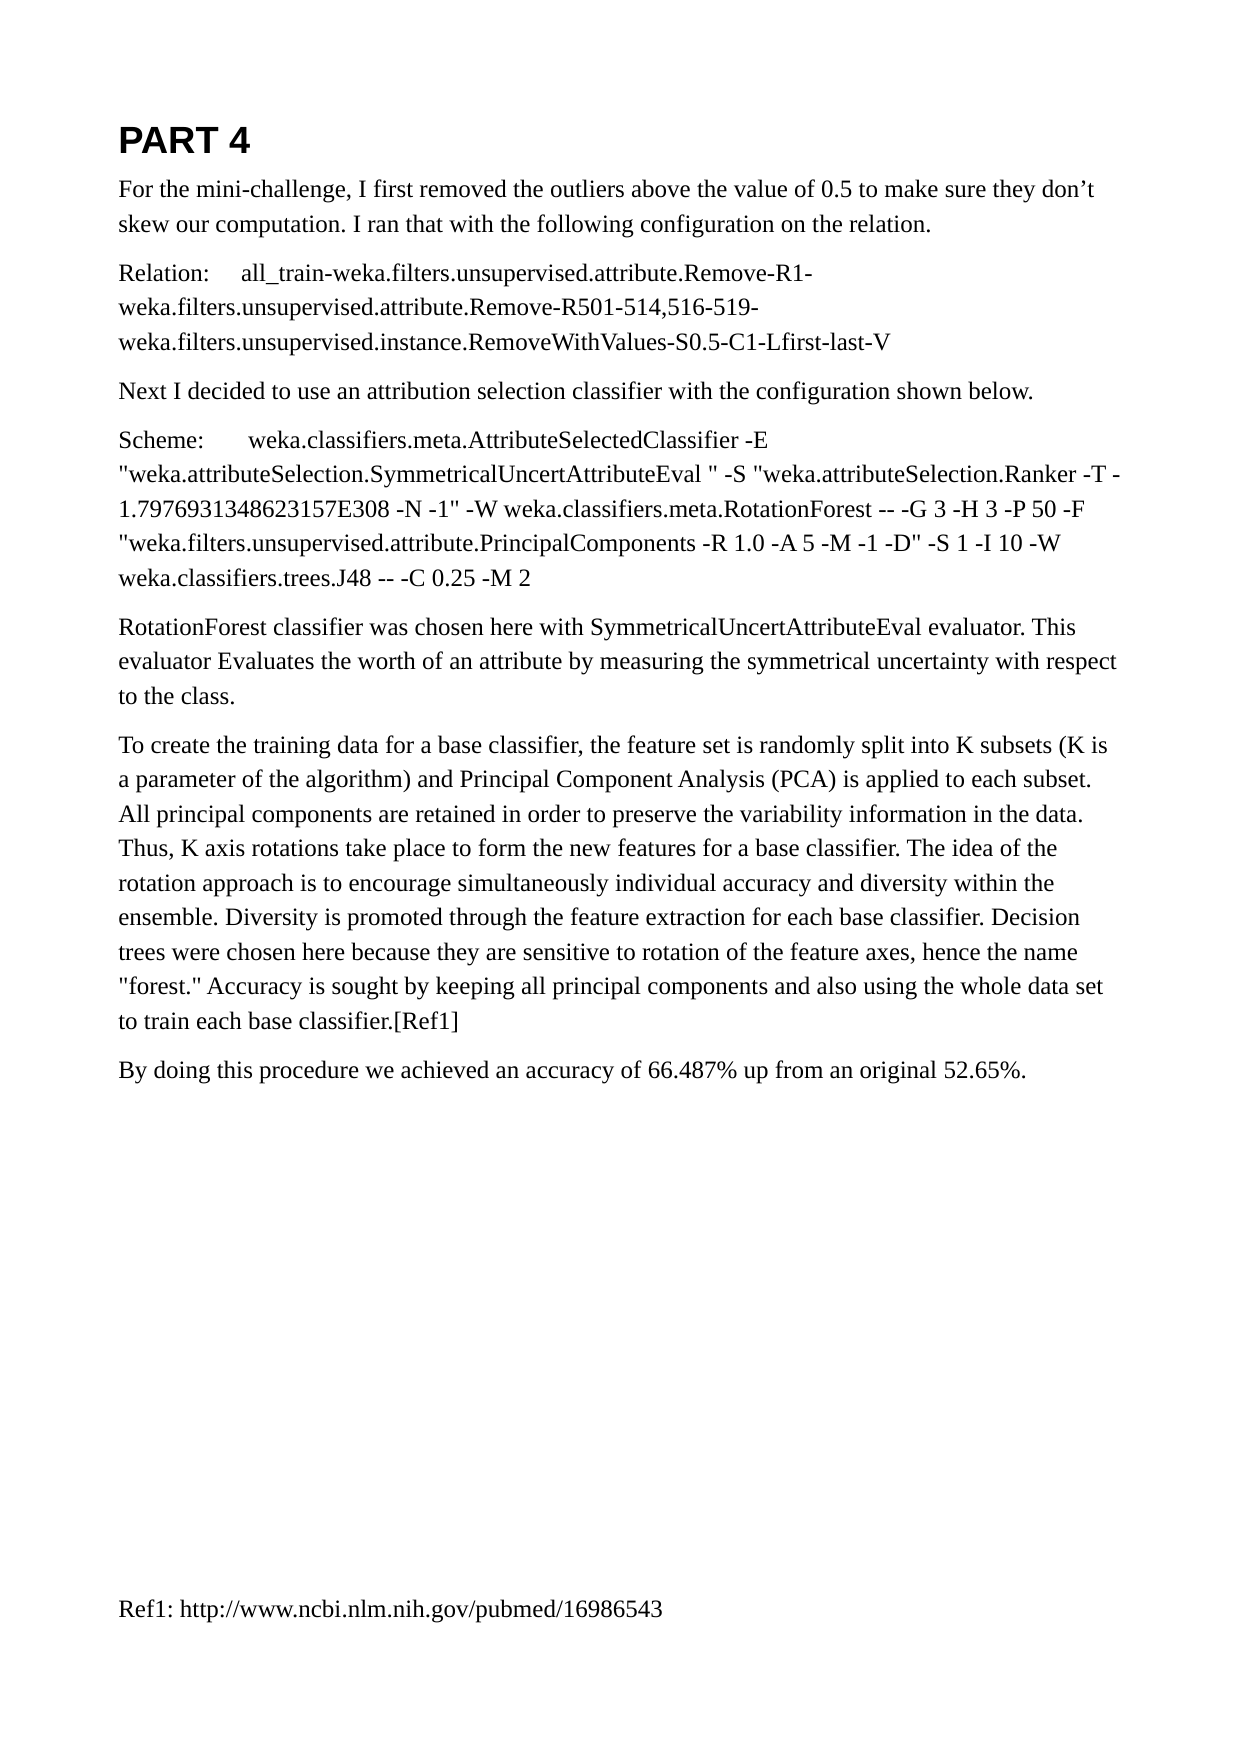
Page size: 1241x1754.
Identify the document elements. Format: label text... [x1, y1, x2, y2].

text To create the training data for a base classifier, the feature set is randomly split into K subsets (K is a parameter of the algorithm) and Principal Component Analysis (PCA) is applied to each subset. All principal components are retained in order to preserve the variability information in the data. Thus, K axis rotations take place to form the new features for a base classifier. The idea of the rotation approach is to encourage simultaneously individual accuracy and diversity within the ensemble. Diversity is promoted through the feature extraction for each base classifier. Decision trees were chosen here because they are sensitive to rotation of the feature axes, hence the name "forest." Accuracy is sought by keeping all principal components and also using the whole data set to train each base classifier.[Ref1] [118, 730, 1122, 1034]
text Next I decided to use an attribution selection classifier with the configuration shown below. [118, 376, 1122, 404]
text Ref1: http://www.ncbi.nlm.nih.gov/pubmed/16986543 [118, 1594, 1122, 1623]
text For the mini-challenge, I first removed the outliers above the value of 0.5 to make sure they don’t skew our computation. I ran that with the following configuration on the relation. [118, 174, 1122, 237]
text RotationForest classifier was chosen here with SymmetricalUncertAttributeEval evaluator. This evaluator Evaluates the worth of an attribute by measuring the symmetrical uncertainty with respect to the class. [118, 612, 1122, 709]
text Relation: all_train-weka.filters.unsupervised.attribute.Remove-R1-weka.filters.unsupervised.attribute.Remove-R501-514,516-519-weka.filters.unsupervised.instance.RemoveWithValues-S0.5-C1-Lfirst-last-V [118, 258, 1122, 356]
text Scheme: weka.classifiers.meta.AttributeSelectedClassifier -E "weka.attributeSelection.SymmetricalUncertAttributeEval " -S "weka.attributeSelection.Ranker -T -1.7976931348623157E308 -N -1" -W weka.classifiers.meta.RotationForest -- -G 3 -H 3 -P 50 -F "weka.filters.unsupervised.attribute.PrincipalComponents -R 1.0 -A 5 -M -1 -D" -S 1 -I 10 -W weka.classifiers.trees.J48 -- -C 0.25 -M 2 [118, 425, 1122, 592]
subtitle PART 4 [118, 118, 1122, 162]
text By doing this procedure we achieved an accuracy of 66.487% up from an original 52.65%. [118, 1055, 1122, 1083]
